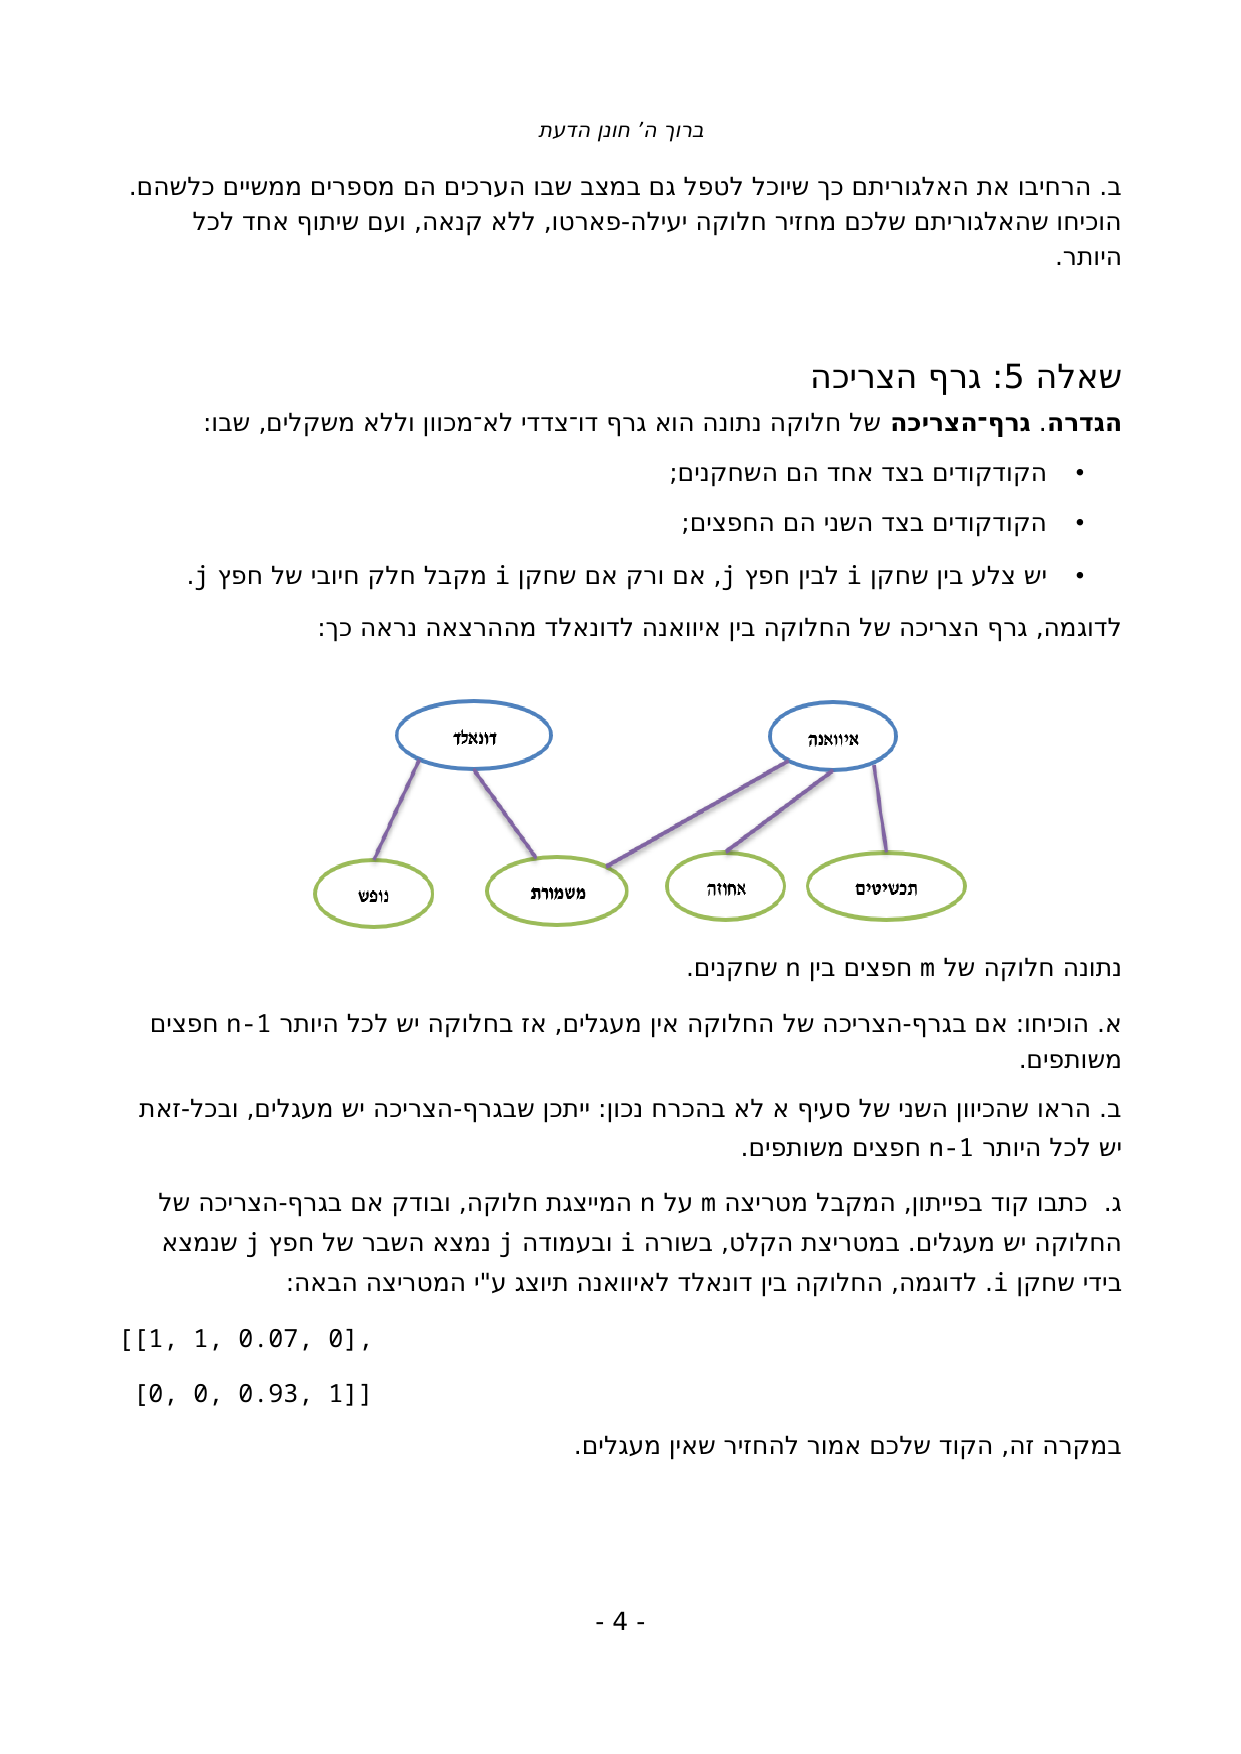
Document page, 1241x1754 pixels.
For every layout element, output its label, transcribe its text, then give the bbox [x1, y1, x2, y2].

subtitle שאלה 5: גרף הצריכה [118, 357, 1122, 396]
text א. הוכיחו: אם בגרף-הצריכה של החלוקה אין מעגלים, אז בחלוקה יש לכל היותר n-1 חפצים משותפים. [118, 1005, 1122, 1074]
text נתונה חלוקה של m חפצים בין n שחקנים. [118, 662, 1122, 984]
text ג. כתבו קוד בפייתון, המקבל מטריצה m על n המייצגת חלוקה, ובודק אם בגרף-הצריכה של החלוקה יש מעגלים. במטריצת הקלט, בשורה i ובעמודה j נמצא השבר של חפץ j שנמצא בידי שחקן i. לדוגמה, החלוקה בין דונאלד לאיוואנה תיוצג ע"י המטריצה הבאה: [118, 1185, 1122, 1299]
list הקודקודים בצד השני הם החפצים; [118, 508, 1084, 537]
text [[1, 1, 0.07, 0], [118, 1320, 1122, 1354]
list הקודקודים בצד אחד הם השחקנים; [118, 458, 1084, 487]
text לדוגמה, גרף הצריכה של החלוקה בין איוואנה לדונאלד מההרצאה נראה כך: [118, 613, 1122, 642]
text במקרה זה, הקוד שלכם אמור להחזיר שאין מעגלים. [118, 1431, 1122, 1460]
list יש צלע בין שחקן i לבין חפץ j, אם ורק אם שחקן i מקבל חלק חיובי של חפץ j. [118, 557, 1084, 591]
text הגדרה. גרף־הצריכה של חלוקה נתונה הוא גרף דו־צדדי לא־מכוון וללא משקלים, שבו: [118, 409, 1122, 438]
picture [295, 668, 974, 944]
text ב. הרחיבו את האלגוריתם כך שיוכל לטפל גם במצב שבו הערכים הם מספרים ממשיים כלשהם. הוכיחו שהאלגוריתם שלכם מחזיר חלוקה יעילה-פארטו, ללא קנאה, ועם שיתוף אחד לכל היותר. [118, 172, 1122, 271]
text [0, 0, 0.93, 1]] [118, 1376, 1122, 1410]
text ב. הראו שהכיוון השני של סעיף א לא בהכרח נכון: ייתכן שבגרף-הצריכה יש מעגלים, ובכל-זאת יש לכל היותר n-1 חפצים משותפים. [118, 1095, 1122, 1164]
